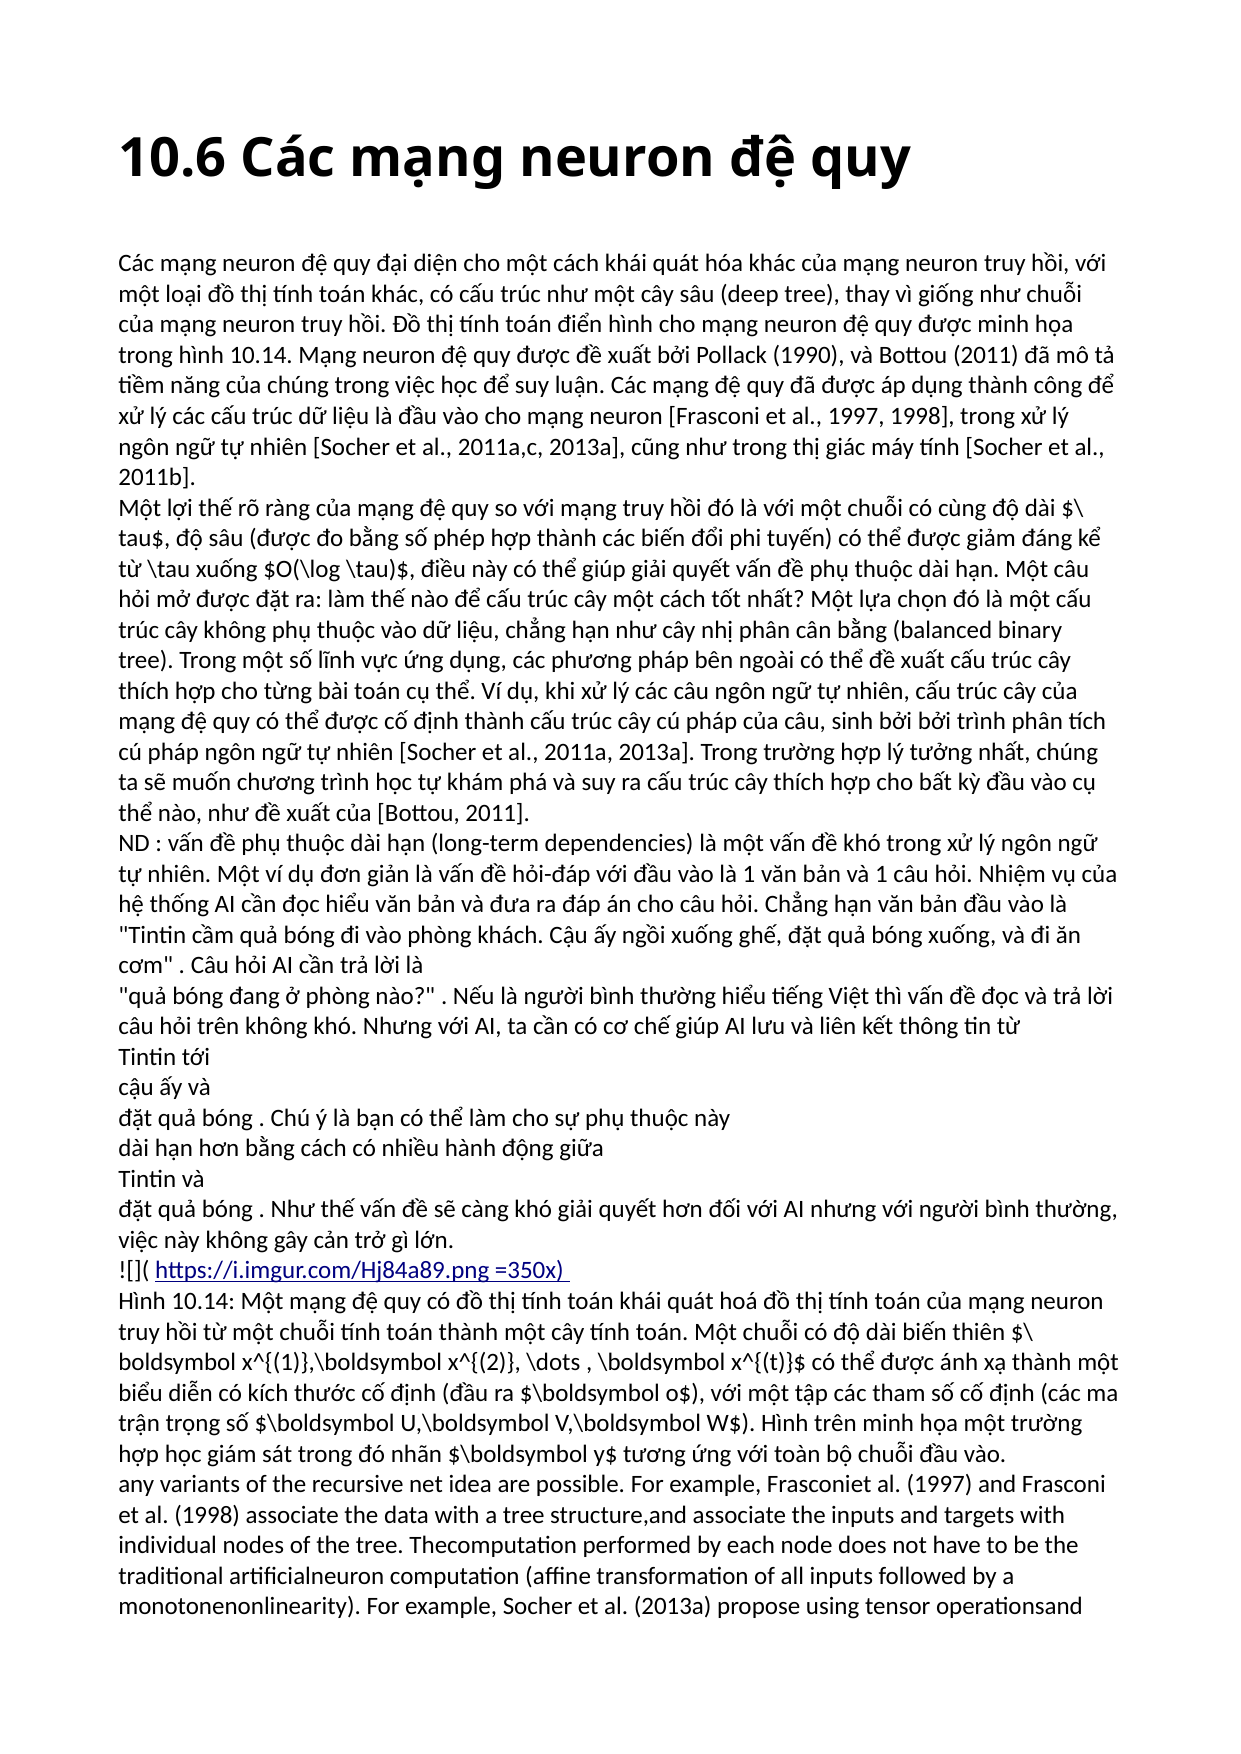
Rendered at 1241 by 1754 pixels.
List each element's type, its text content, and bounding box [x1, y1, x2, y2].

text Tintin tới [118, 1041, 1122, 1072]
text ND : vấn đề phụ thuộc dài hạn (long-term dependencies) là một vấn đề khó trong xử lý ngôn ngữ tự nhiên. Một ví dụ đơn giản là vấn đề hỏi-đáp với đầu vào là 1 văn bản và 1 câu hỏi. Nhiệm vụ của hệ thống AI cần đọc hiểu văn bản và đưa ra đáp án cho câu hỏi. Chẳng hạn văn bản đầu vào là [118, 827, 1122, 919]
text Các mạng neuron đệ quy đại diện cho một cách khái quát hóa khác của mạng neuron truy hồi, với một loại đồ thị tính toán khác, có cấu trúc như một cây sâu (deep tree), thay vì giống như chuỗi của mạng neuron truy hồi. Đồ thị tính toán điển hình cho mạng neuron đệ quy được minh họa trong hình 10.14. Mạng neuron đệ quy được đề xuất bởi Pollack (1990), và Bottou (2011) đã mô tả tiềm năng của chúng trong việc học để suy luận. Các mạng đệ quy đã được áp dụng thành công để xử lý các cấu trúc dữ liệu là đầu vào cho mạng neuron [Frasconi et al., 1997, 1998], trong xử lý ngôn ngữ tự nhiên [Socher et al., 2011a,c, 2013a], cũng như trong thị giác máy tính [Socher et al., 2011b]. [118, 247, 1122, 492]
text đặt quả bóng . Chú ý là bạn có thể làm cho sự phụ thuộc này [118, 1102, 1122, 1133]
subtitle 10.6 Các mạng neuron đệ quy [118, 118, 1122, 192]
text cậu ấy và [118, 1072, 1122, 1102]
text "Tintin cầm quả bóng đi vào phòng khách. Cậu ấy ngồi xuống ghế, đặt quả bóng xuống, và đi ăn cơm" . Câu hỏi AI cần trả lời là [118, 919, 1122, 980]
text "quả bóng đang ở phòng nào?" . Nếu là người bình thường hiểu tiếng Việt thì vấn đề đọc và trả lời câu hỏi trên không khó. Nhưng với AI, ta cần có cơ chế giúp AI lưu và liên kết thông tin từ [118, 980, 1122, 1041]
text any variants of the recursive net idea are possible. For example, Frasconiet al. (1997) and Frasconi et al. (1998) associate the data with a tree structure,and associate the inputs and targets with individual nodes of the tree. Thecomputation performed by each node does not have to be the traditional artiﬁcialneuron computation (aﬃne transformation of all inputs followed by a monotonenonlinearity). For example, Socher et al. (2013a) propose using tensor operationsand [118, 1468, 1122, 1621]
text Hình 10.14: Một mạng đệ quy có đồ thị tính toán khái quát hoá đồ thị tính toán của mạng neuron truy hồi từ một chuỗi tính toán thành một cây tính toán. Một chuỗi có độ dài biến thiên $\boldsymbol x^{(1)},\boldsymbol x^{(2)}, \dots , \boldsymbol x^{(t)}$ có thể được ánh xạ thành một biểu diễn có kích thước cố định (đầu ra $\boldsymbol o$), với một tập các tham số cố định (các ma trận trọng số $\boldsymbol U,\boldsymbol V,\boldsymbol W$). Hình trên minh họa một trường hợp học giám sát trong đó nhãn $\boldsymbol y$ tương ứng với toàn bộ chuỗi đầu vào. [118, 1285, 1122, 1468]
text đặt quả bóng . Như thế vấn đề sẽ càng khó giải quyết hơn đối với AI nhưng với người bình thường, việc này không gây cản trở gì lớn. [118, 1194, 1122, 1255]
text Tintin và [118, 1163, 1122, 1194]
text dài hạn hơn bằng cách có nhiều hành động giữa [118, 1133, 1122, 1163]
text ![]( https://i.imgur.com/Hj84a89.png =350x) [118, 1255, 1122, 1285]
text Một lợi thế rõ ràng của mạng đệ quy so với mạng truy hồi đó là với một chuỗi có cùng độ dài $\tau$, độ sâu (được đo bằng số phép hợp thành các biến đổi phi tuyến) có thể được giảm đáng kể từ \tau xuống $O(\log \tau)$, điều này có thể giúp giải quyết vấn đề phụ thuộc dài hạn. Một câu hỏi mở được đặt ra: làm thế nào để cấu trúc cây một cách tốt nhất? Một lựa chọn đó là một cấu trúc cây không phụ thuộc vào dữ liệu, chẳng hạn như cây nhị phân cân bằng (balanced binary tree). Trong một số lĩnh vực ứng dụng, các phương pháp bên ngoài có thể đề xuất cấu trúc cây thích hợp cho từng bài toán cụ thể. Ví dụ, khi xử lý các câu ngôn ngữ tự nhiên, cấu trúc cây của mạng đệ quy có thể được cố định thành cấu trúc cây cú pháp của câu, sinh bởi bởi trình phân tích cú pháp ngôn ngữ tự nhiên [Socher et al., 2011a, 2013a]. Trong trường hợp lý tưởng nhất, chúng ta sẽ muốn chương trình học tự khám phá và suy ra cấu trúc cây thích hợp cho bất kỳ đầu vào cụ thể nào, như đề xuất của [Bottou, 2011]. [118, 492, 1122, 827]
